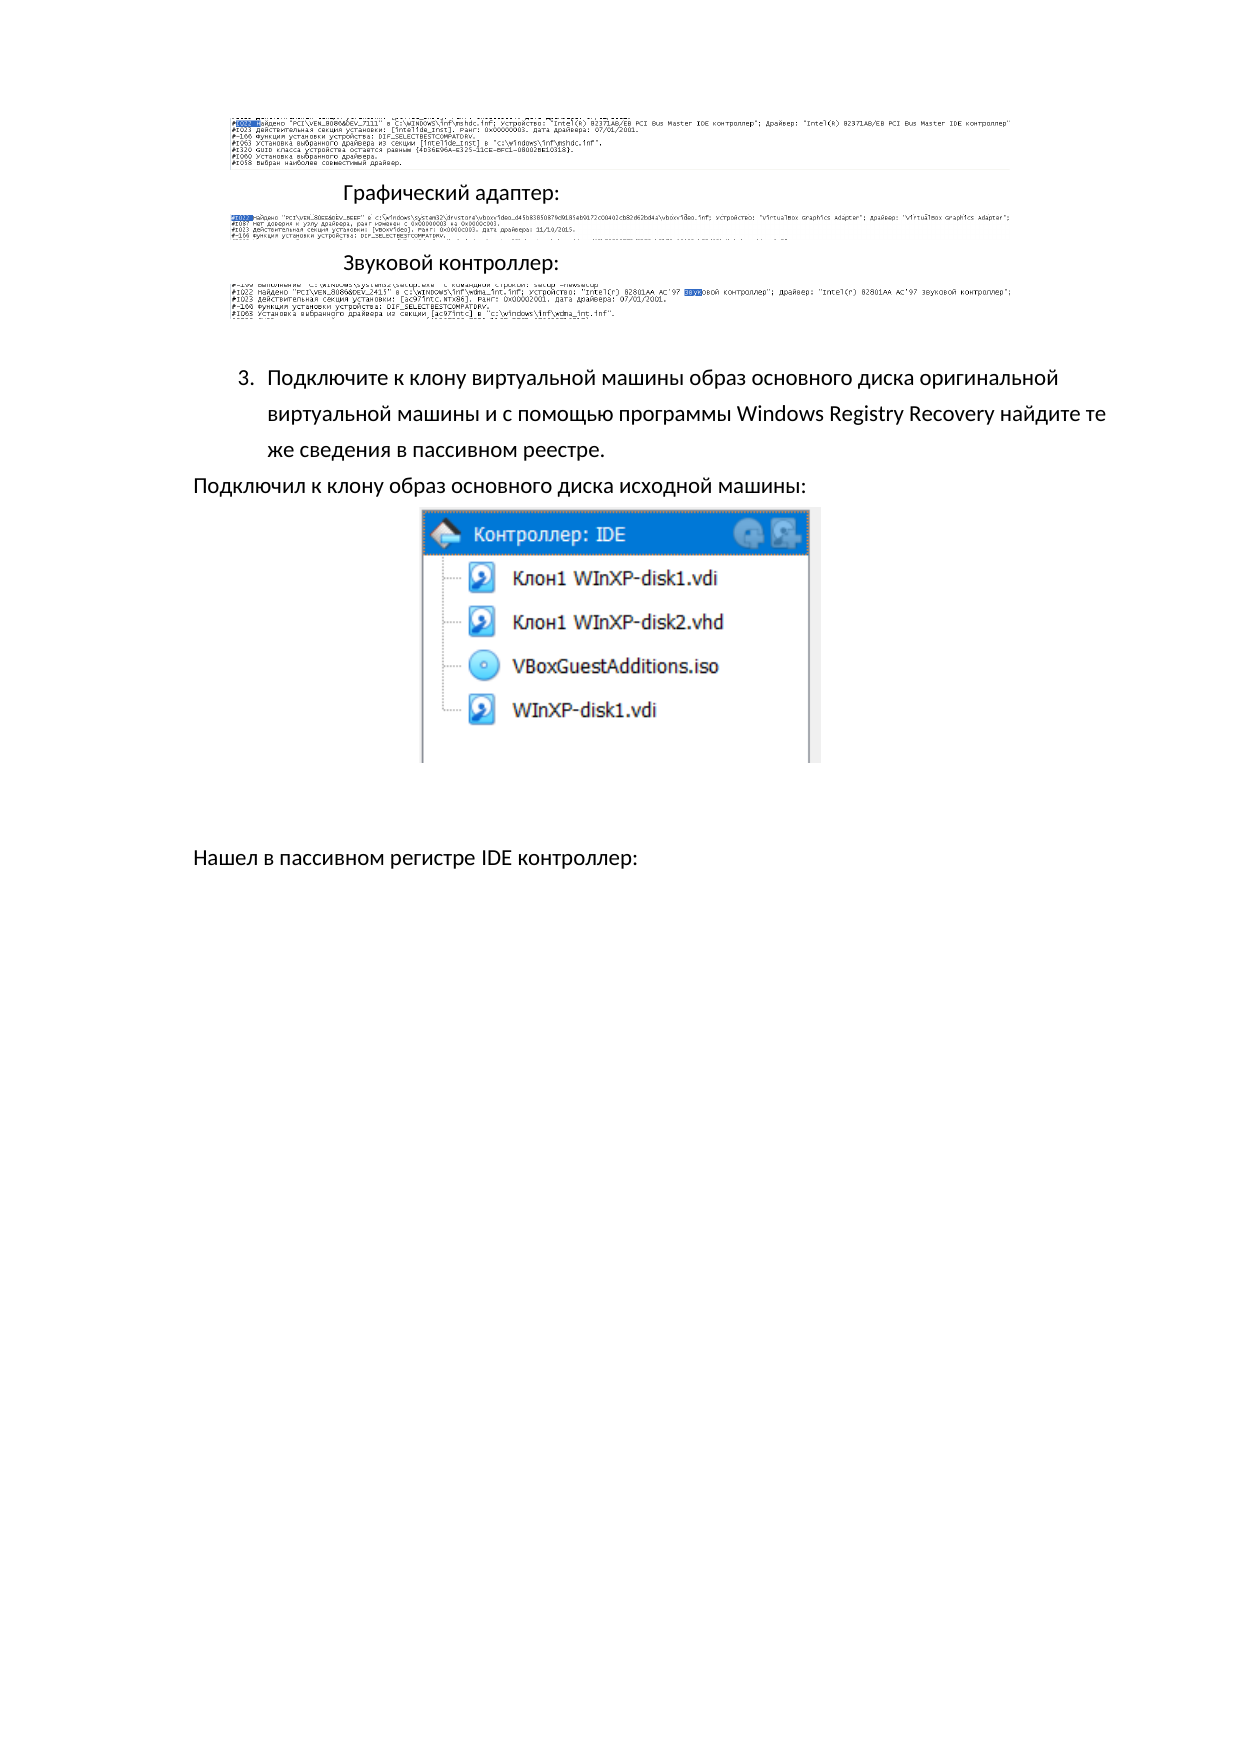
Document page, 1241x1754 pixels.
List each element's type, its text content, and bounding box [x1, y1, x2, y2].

text Звуковой контроллер: [343, 214, 1122, 276]
text Графический адаптер: [343, 118, 1122, 206]
list Подключите к клону виртуальной машины образ основного диска оригинальной виртуальной машины и с помощью программы Windows Registry Recovery найдите те же сведения в пассивном реестре. [237, 363, 1122, 463]
picture [419, 507, 821, 763]
text Нашел в пассивном регистре IDE контроллер: [193, 843, 1122, 871]
picture [230, 118, 1010, 170]
picture [230, 284, 1010, 319]
text Подключил к клону образ основного диска исходной машины: [193, 472, 1122, 500]
picture [230, 214, 1010, 240]
